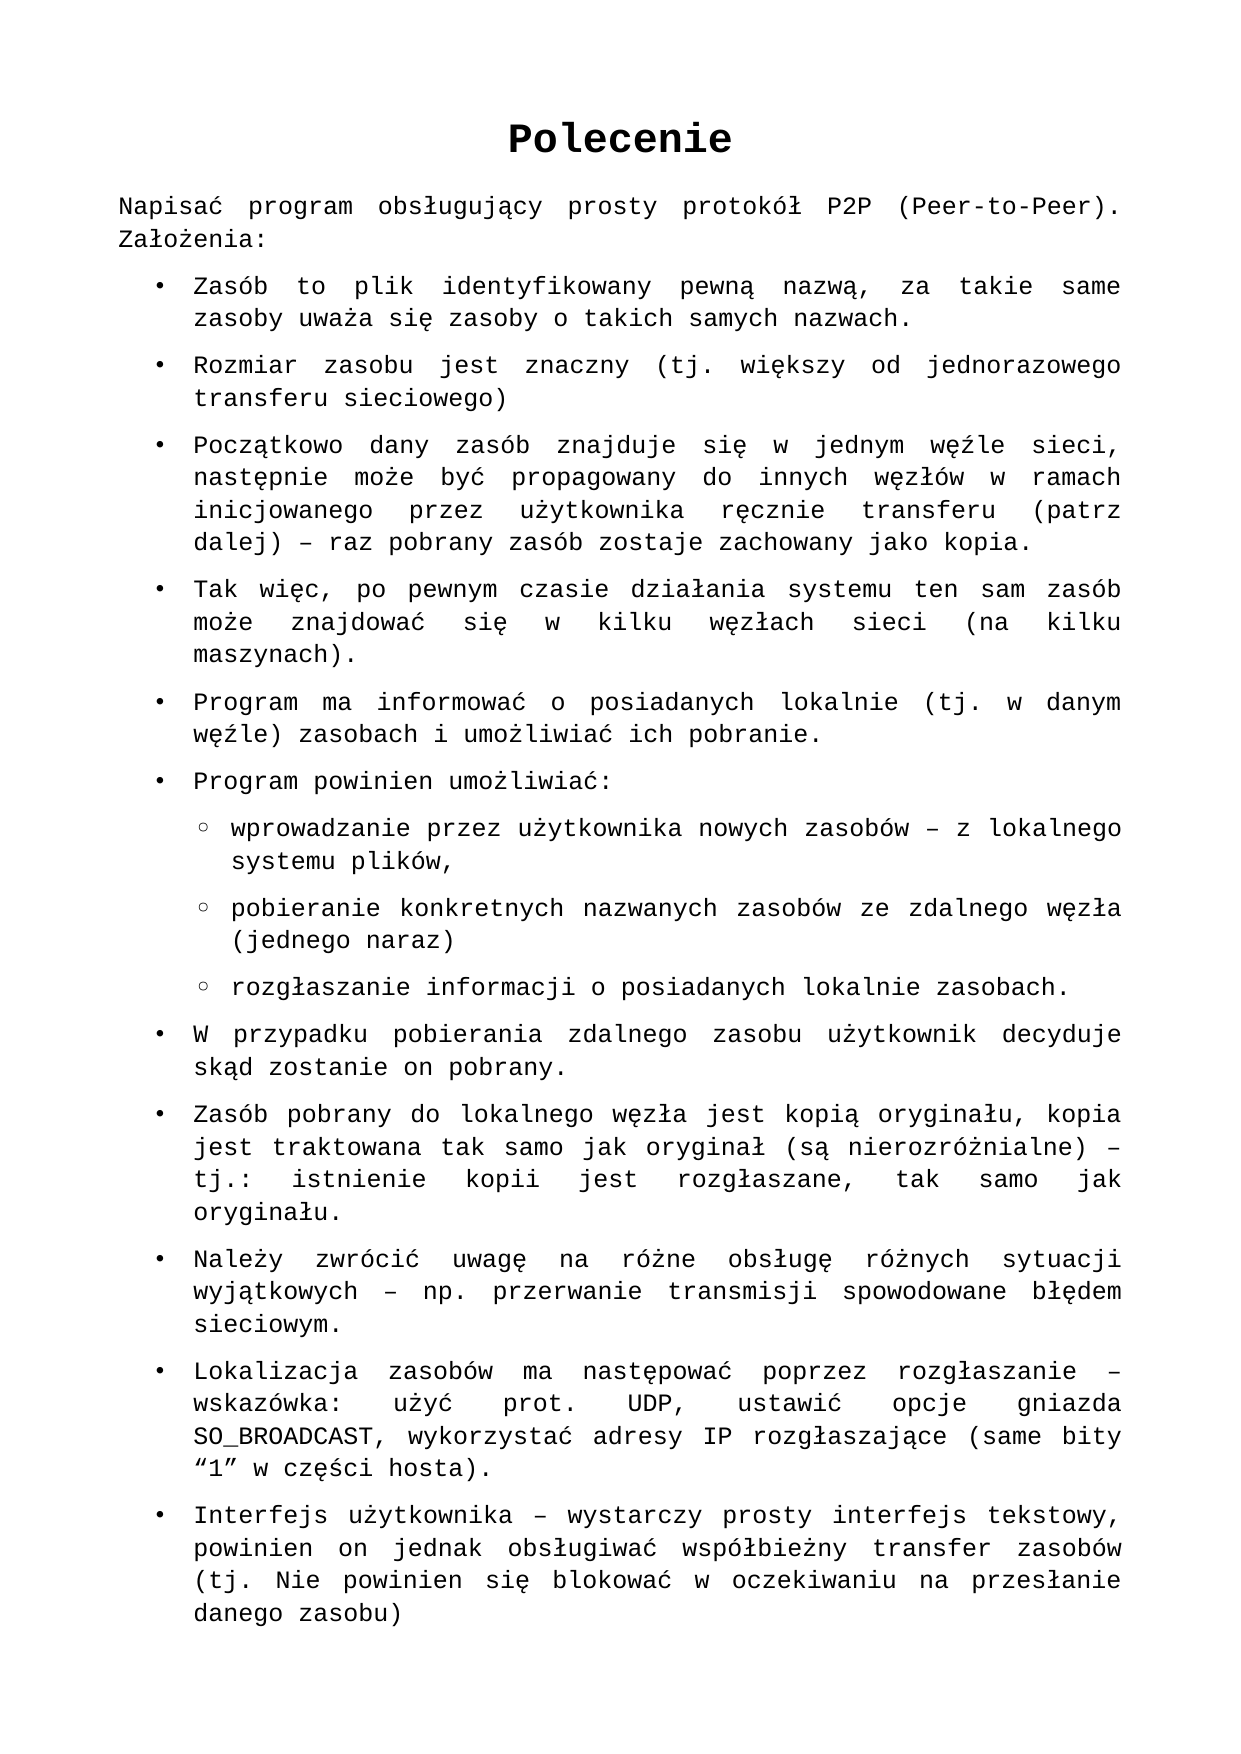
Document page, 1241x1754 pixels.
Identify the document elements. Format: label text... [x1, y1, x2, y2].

list W przypadku pobierania zdalnego zasobu użytkownik decyduje skąd zostanie on pobrany. [156, 1022, 1122, 1083]
list Zasób to plik identyfikowany pewną nazwą, za takie same zasoby uważa się zasoby o takich samych nazwach. [156, 273, 1122, 334]
text Polecenie [118, 118, 1122, 165]
list Interfejs użytkownika – wystarczy prosty interfejs tekstowy, powinien on jednak obsługiwać współbieżny transfer zasobów (tj. Nie powinien się blokować w oczekiwaniu na przesłanie danego zasobu) [156, 1503, 1122, 1629]
list Lokalizacja zasobów ma następować poprzez rozgłaszanie – wskazówka: użyć prot. UDP, ustawić opcje gniazda SO_BROADCAST, wykorzystać adresy IP rozgłaszające (same bity “1” w części hosta). [156, 1358, 1122, 1484]
list Program ma informować o posiadanych lokalnie (tj. w danym węźle) zasobach i umożliwiać ich pobranie. [156, 689, 1122, 750]
list wprowadzanie przez użytkownika nowych zasobów – z lokalnego systemu plików, [193, 816, 1122, 877]
list pobieranie konkretnych nazwanych zasobów ze zdalnego węzła (jednego naraz) [193, 895, 1122, 956]
list Rozmiar zasobu jest znaczny (tj. większy od jednorazowego transferu sieciowego) [156, 353, 1122, 414]
list Program powinien umożliwiać: [156, 769, 1122, 797]
list Należy zwrócić uwagę na różne obsługę różnych sytuacji wyjątkowych – np. przerwanie transmisji spowodowane błędem sieciowym. [156, 1246, 1122, 1339]
list Zasób pobrany do lokalnego węzła jest kopią oryginału, kopia jest traktowana tak samo jak oryginał (są nierozróżnialne) – tj.: istnienie kopii jest rozgłaszane, tak samo jak oryginału. [156, 1102, 1122, 1227]
list rozgłaszanie informacji o posiadanych lokalnie zasobach. [193, 975, 1122, 1003]
list Tak więc, po pewnym czasie działania systemu ten sam zasób może znajdować się w kilku węzłach sieci (na kilku maszynach). [156, 577, 1122, 670]
list Początkowo dany zasób znajduje się w jednym węźle sieci, następnie może być propagowany do innych węzłów w ramach inicjowanego przez użytkownika ręcznie transferu (patrz dalej) – raz pobrany zasób zostaje zachowany jako kopia. [156, 432, 1122, 558]
text Napisać program obsługujący prosty protokół P2P (Peer-to-Peer). Założenia: [118, 194, 1122, 254]
